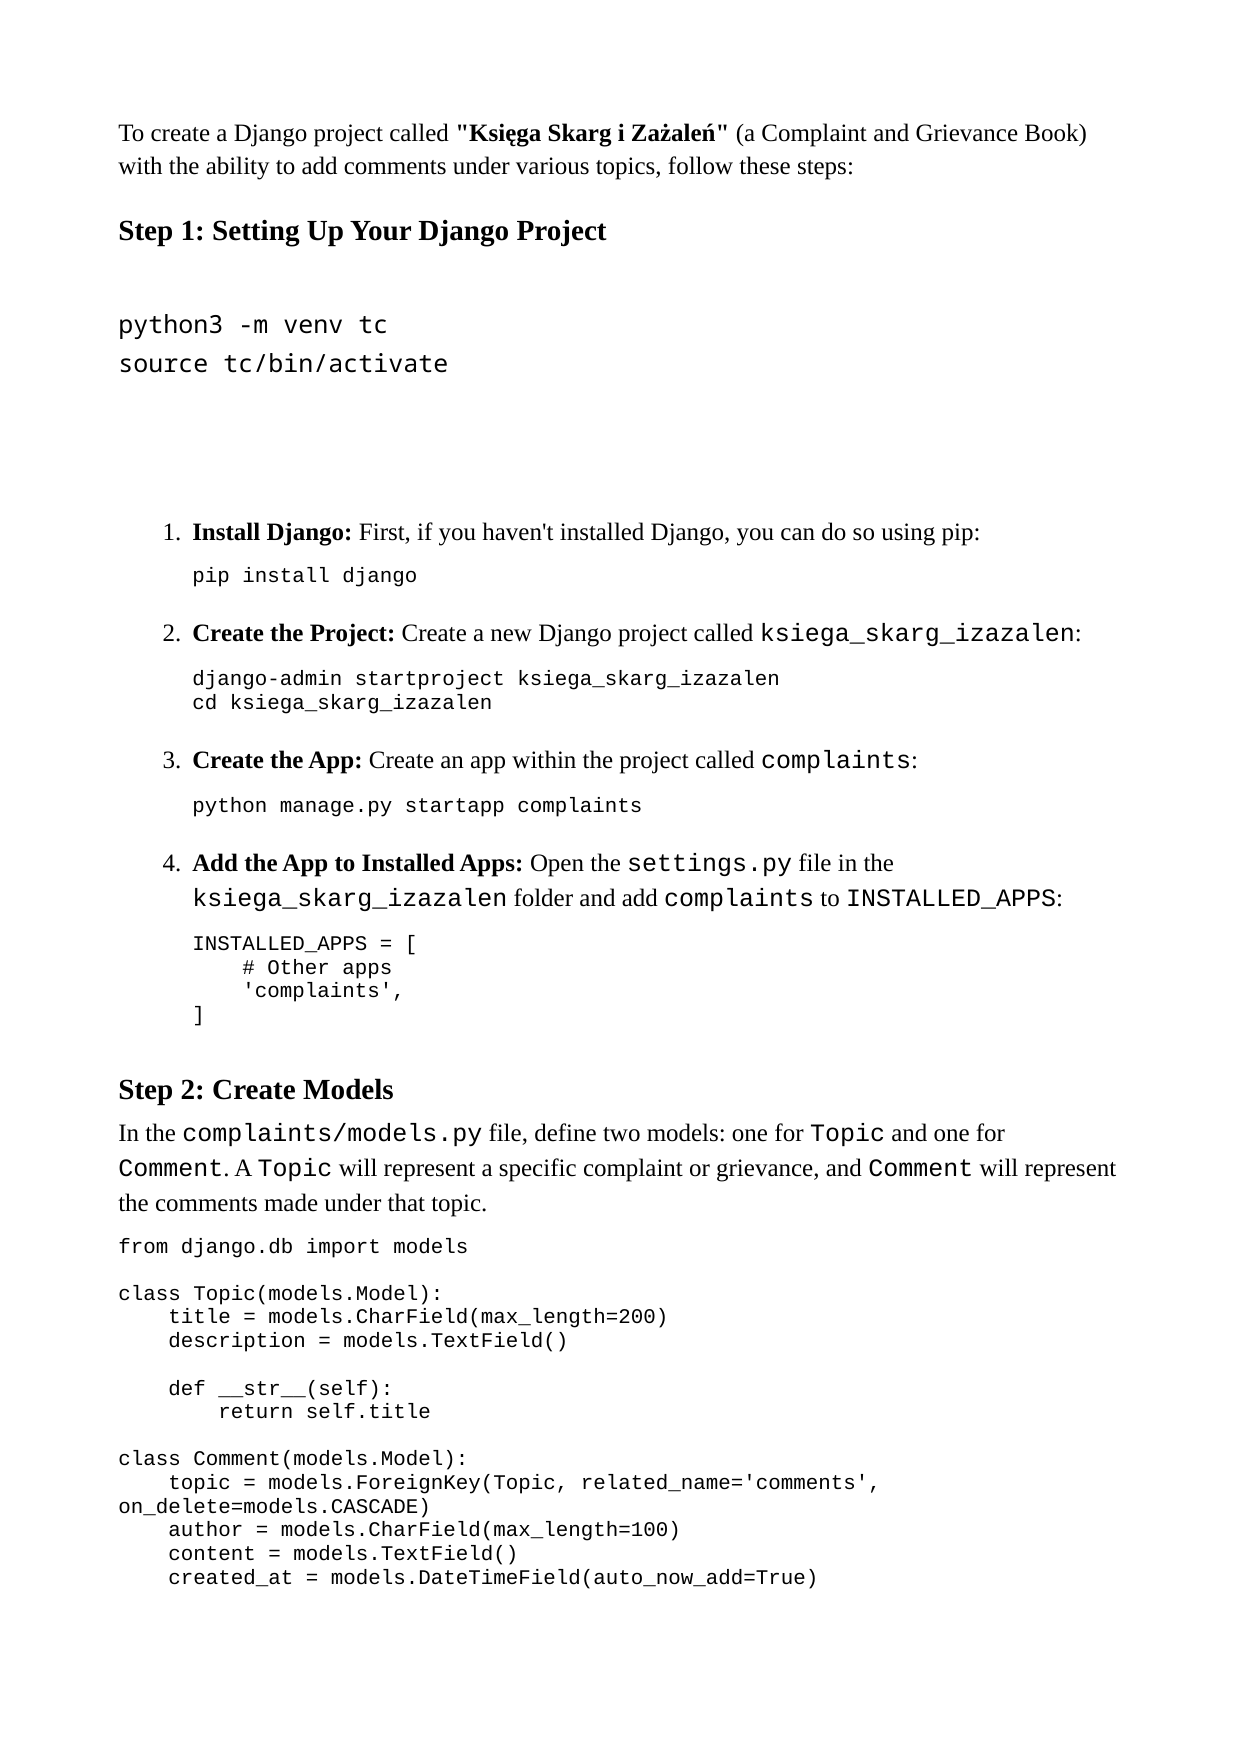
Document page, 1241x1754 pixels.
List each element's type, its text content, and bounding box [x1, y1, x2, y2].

text python3 -m venv tc source tc/bin/activate [118, 307, 1122, 498]
list django-admin startproject ksiega_skarg_izazalen [162, 668, 1122, 692]
text author = models.CharField(max_length=100) [118, 1519, 1122, 1543]
list Create the Project: Create a new Django project called ksiega_skarg_izazalen: [162, 618, 1122, 649]
list cd ksiega_skarg_izazalen [162, 692, 1122, 715]
list # Other apps [162, 957, 1122, 980]
text def __str__(self): [118, 1377, 1122, 1401]
text description = models.TextField() [118, 1330, 1122, 1354]
list Add the App to Installed Apps: Open the settings.py file in the ksiega_skarg_izazalen folder and add complaints to INSTALLED_APPS: [162, 848, 1122, 914]
text topic = models.ForeignKey(Topic, related_name='comments', on_delete=models.CASCADE) [118, 1472, 1122, 1519]
list Install Django: First, if you haven't installed Django, you can do so using pip: [162, 517, 1122, 546]
text return self.title [118, 1401, 1122, 1425]
list INSTALLED_APPS = [ [162, 933, 1122, 957]
text To create a Django project called "Księga Skarg i Zażaleń" (a Complaint and Grievance Book) with the ability to add comments under various topics, follow these steps: [118, 118, 1122, 180]
list ] [162, 1004, 1122, 1028]
text title = models.CharField(max_length=200) [118, 1307, 1122, 1330]
text In the complaints/models.py file, define two models: one for Topic and one for Comment. A Topic will represent a specific complaint or grievance, and Comment will represent the comments made under that topic. [118, 1118, 1122, 1217]
list pip install django [162, 565, 1122, 589]
subtitle Step 1: Setting Up Your Django Project [118, 213, 1122, 247]
text class Topic(models.Model): [118, 1283, 1122, 1307]
text class Comment(models.Model): [118, 1448, 1122, 1472]
text content = models.TextField() [118, 1543, 1122, 1567]
subtitle Step 2: Create Models [118, 1072, 1122, 1105]
list Create the App: Create an app within the project called complaints: [162, 745, 1122, 776]
text from django.db import models [118, 1236, 1122, 1259]
list 'complaints', [162, 980, 1122, 1004]
list python manage.py startapp complaints [162, 795, 1122, 818]
text created_at = models.DateTimeField(auto_now_add=True) [118, 1567, 1122, 1590]
